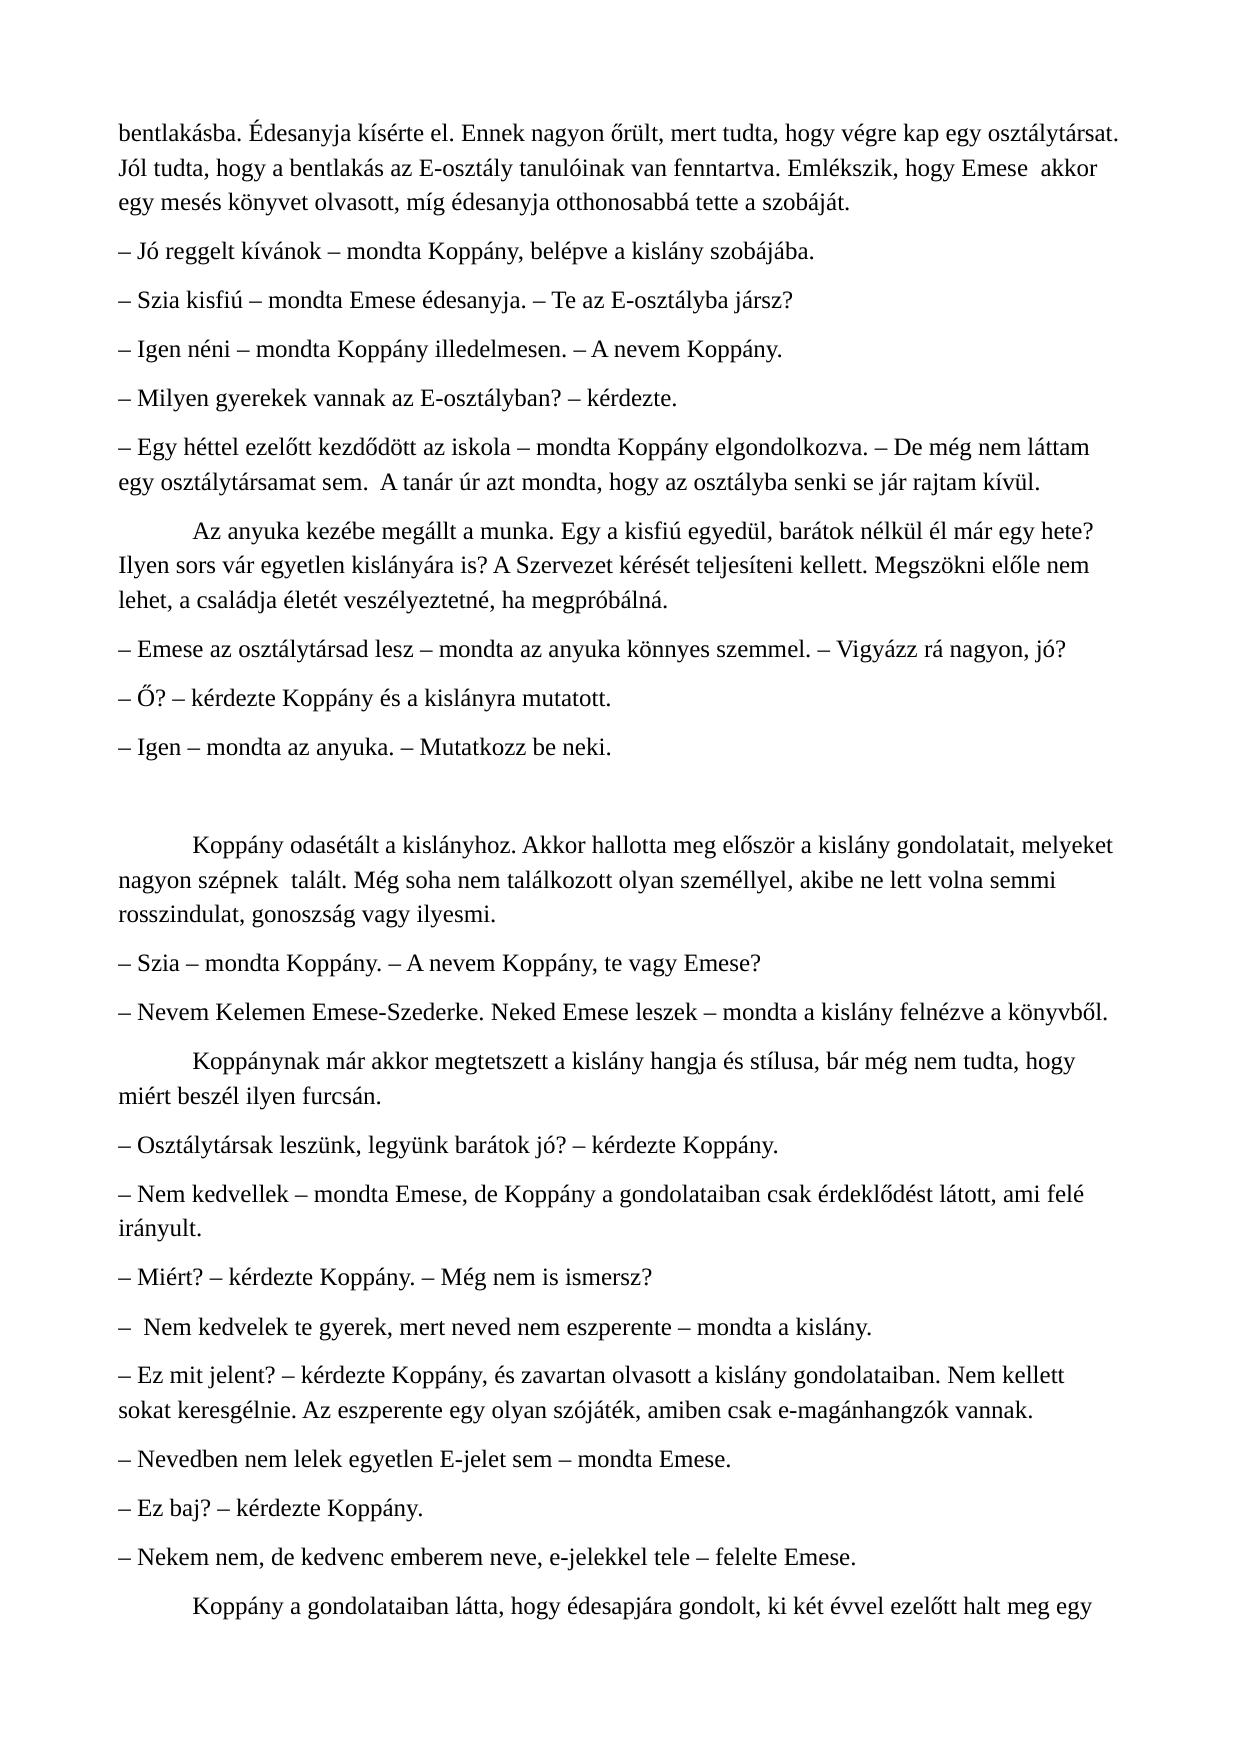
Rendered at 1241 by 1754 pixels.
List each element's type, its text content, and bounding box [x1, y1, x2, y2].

text Koppány a gondolataiban látta, hogy édesapjára gondolt, ki két évvel ezelőtt halt meg egy [118, 1591, 1122, 1620]
text – Nekem nem, de kedvenc emberem neve, e-jelekkel tele – felelte Emese. [118, 1542, 1122, 1571]
text – Igen – mondta az anyuka. – Mutatkozz be neki. [118, 732, 1122, 761]
text – Szia kisfiú – mondta Emese édesanyja. – Te az E-osztályba jársz? [118, 285, 1122, 314]
text – Milyen gyerekek vannak az E-osztályban? – kérdezte. [118, 383, 1122, 412]
text – Nem kedvelek te gyerek, mert neved nem eszperente – mondta a kislány. [118, 1312, 1122, 1340]
text – Egy héttel ezelőtt kezdődött az iskola – mondta Koppány elgondolkozva. – De még nem láttam egy osztálytársamat sem. A tanár úr azt mondta, hogy az osztályba senki se jár rajtam kívül. [118, 432, 1122, 496]
text Koppánynak már akkor megtetszett a kislány hangja és stílusa, bár még nem tudta, hogy miért beszél ilyen furcsán. [118, 1046, 1122, 1109]
text Az anyuka kezébe megállt a munka. Egy a kisfiú egyedül, barátok nélkül él már egy hete? Ilyen sors vár egyetlen kislányára is? A Szervezet kérését teljesíteni kellett. Megszökni előle nem lehet, a családja életét veszélyeztetné, ha megpróbálná. [118, 516, 1122, 614]
text bentlakásba. Édesanyja kísérte el. Ennek nagyon őrült, mert tudta, hogy végre kap egy osztálytársat. Jól tudta, hogy a bentlakás az E-osztály tanulóinak van fenntartva. Emlékszik, hogy Emese akkor egy mesés könyvet olvasott, míg édesanyja otthonosabbá tette a szobáját. [118, 118, 1122, 216]
text – Nem kedvellek – mondta Emese, de Koppány a gondolataiban csak érdeklődést látott, ami felé irányult. [118, 1179, 1122, 1242]
text – Ez mit jelent? – kérdezte Koppány, és zavartan olvasott a kislány gondolataiban. Nem kellett sokat keresgélnie. Az eszperente egy olyan szójáték, amiben csak e-magánhangzók vannak. [118, 1361, 1122, 1424]
text – Ez baj? – kérdezte Koppány. [118, 1493, 1122, 1522]
text – Ő? – kérdezte Koppány és a kislányra mutatott. [118, 683, 1122, 712]
text – Emese az osztálytársad lesz – mondta az anyuka könnyes szemmel. – Vigyázz rá nagyon, jó? [118, 634, 1122, 663]
text – Igen néni – mondta Koppány illedelmesen. – A nevem Koppány. [118, 334, 1122, 363]
text – Jó reggelt kívánok – mondta Koppány, belépve a kislány szobájába. [118, 236, 1122, 265]
text – Szia – mondta Koppány. – A nevem Koppány, te vagy Emese? [118, 948, 1122, 977]
text – Miért? – kérdezte Koppány. – Még nem is ismersz? [118, 1262, 1122, 1291]
text – Nevem Kelemen Emese-Szederke. Neked Emese leszek – mondta a kislány felnézve a könyvből. [118, 997, 1122, 1026]
text – Osztálytársak leszünk, legyünk barátok jó? – kérdezte Koppány. [118, 1130, 1122, 1159]
text – Nevedben nem lelek egyetlen E-jelet sem – mondta Emese. [118, 1444, 1122, 1473]
text Koppány odasétált a kislányhoz. Akkor hallotta meg először a kislány gondolatait, melyeket nagyon szépnek talált. Még soha nem találkozott olyan személlyel, akibe ne lett volna semmi rosszindulat, gonoszság vagy ilyesmi. [118, 830, 1122, 928]
